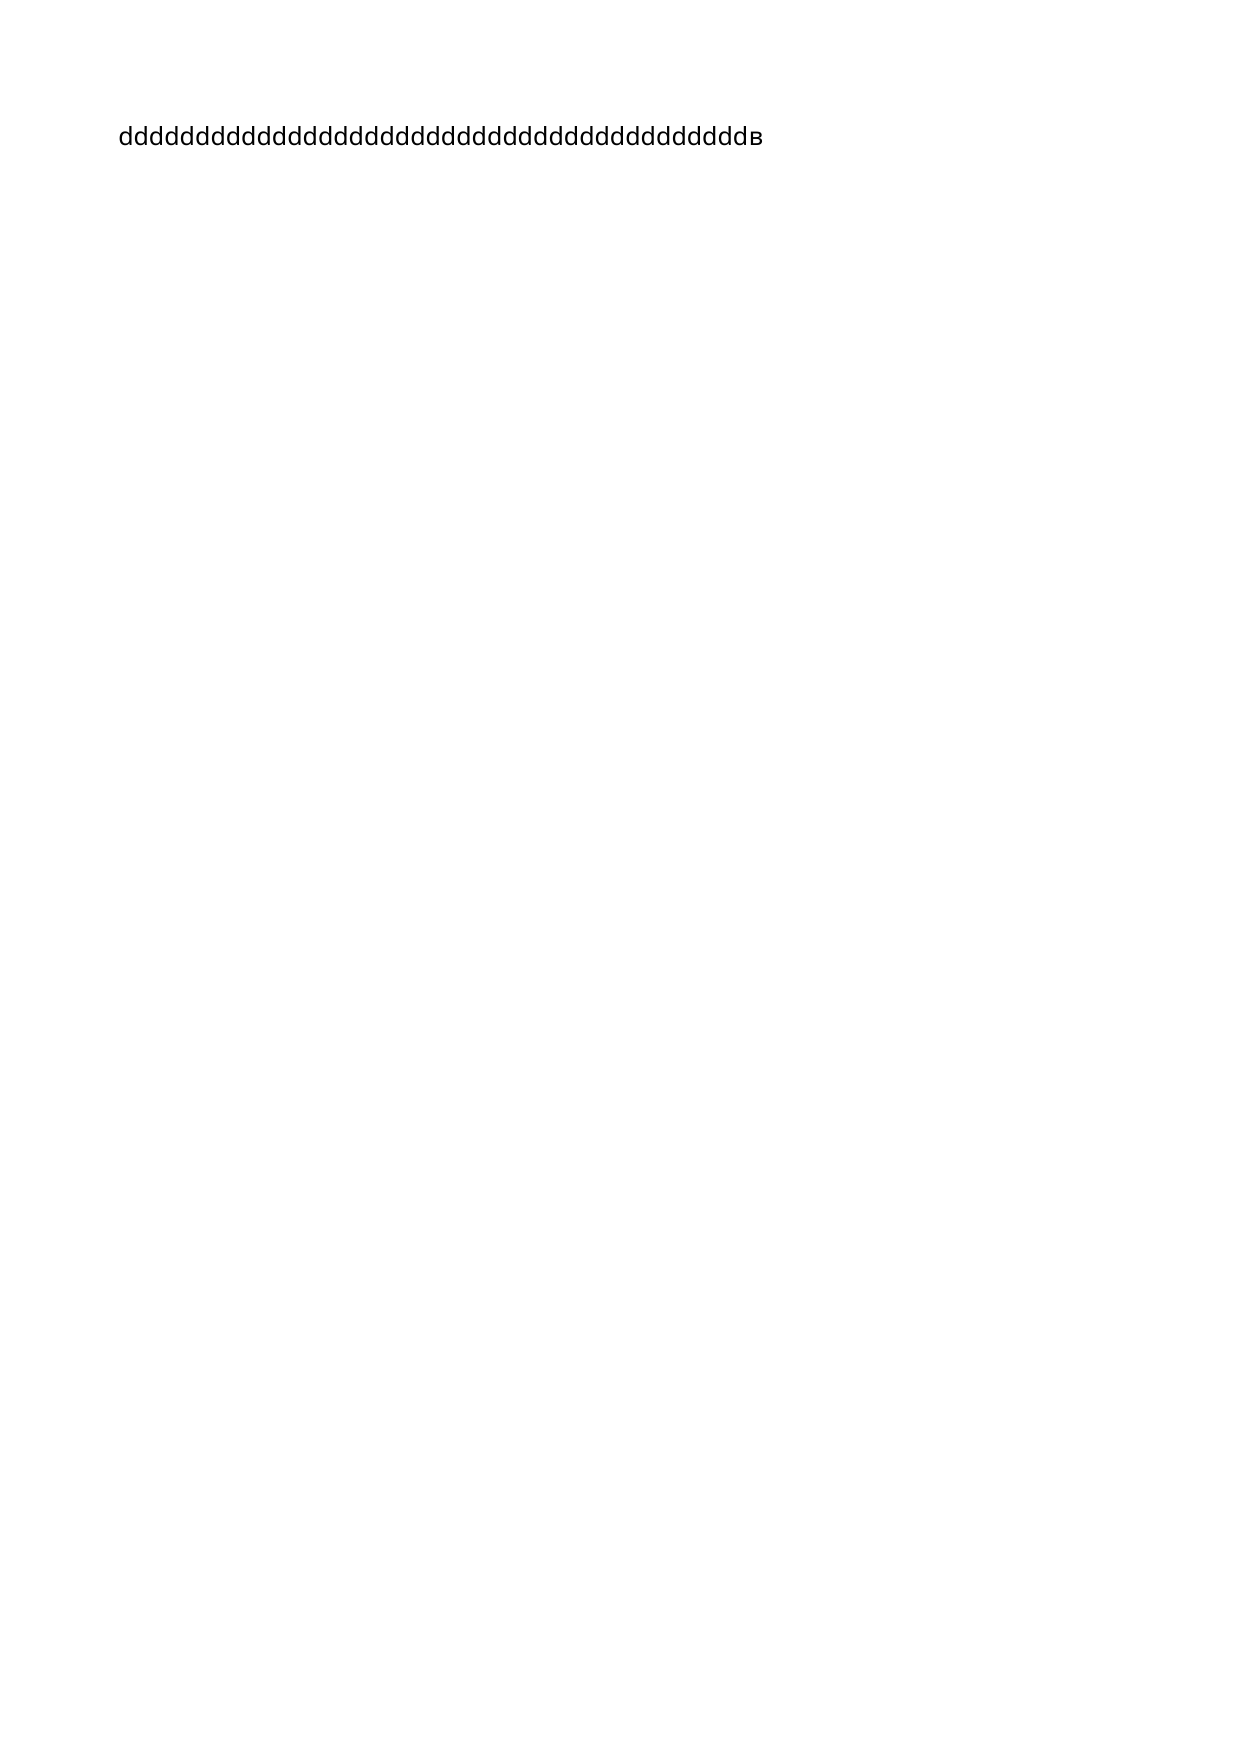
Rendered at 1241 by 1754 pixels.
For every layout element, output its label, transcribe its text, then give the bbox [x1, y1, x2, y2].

text dddddddddddddddddddddddddddddddddddddddddв [118, 118, 1122, 152]
